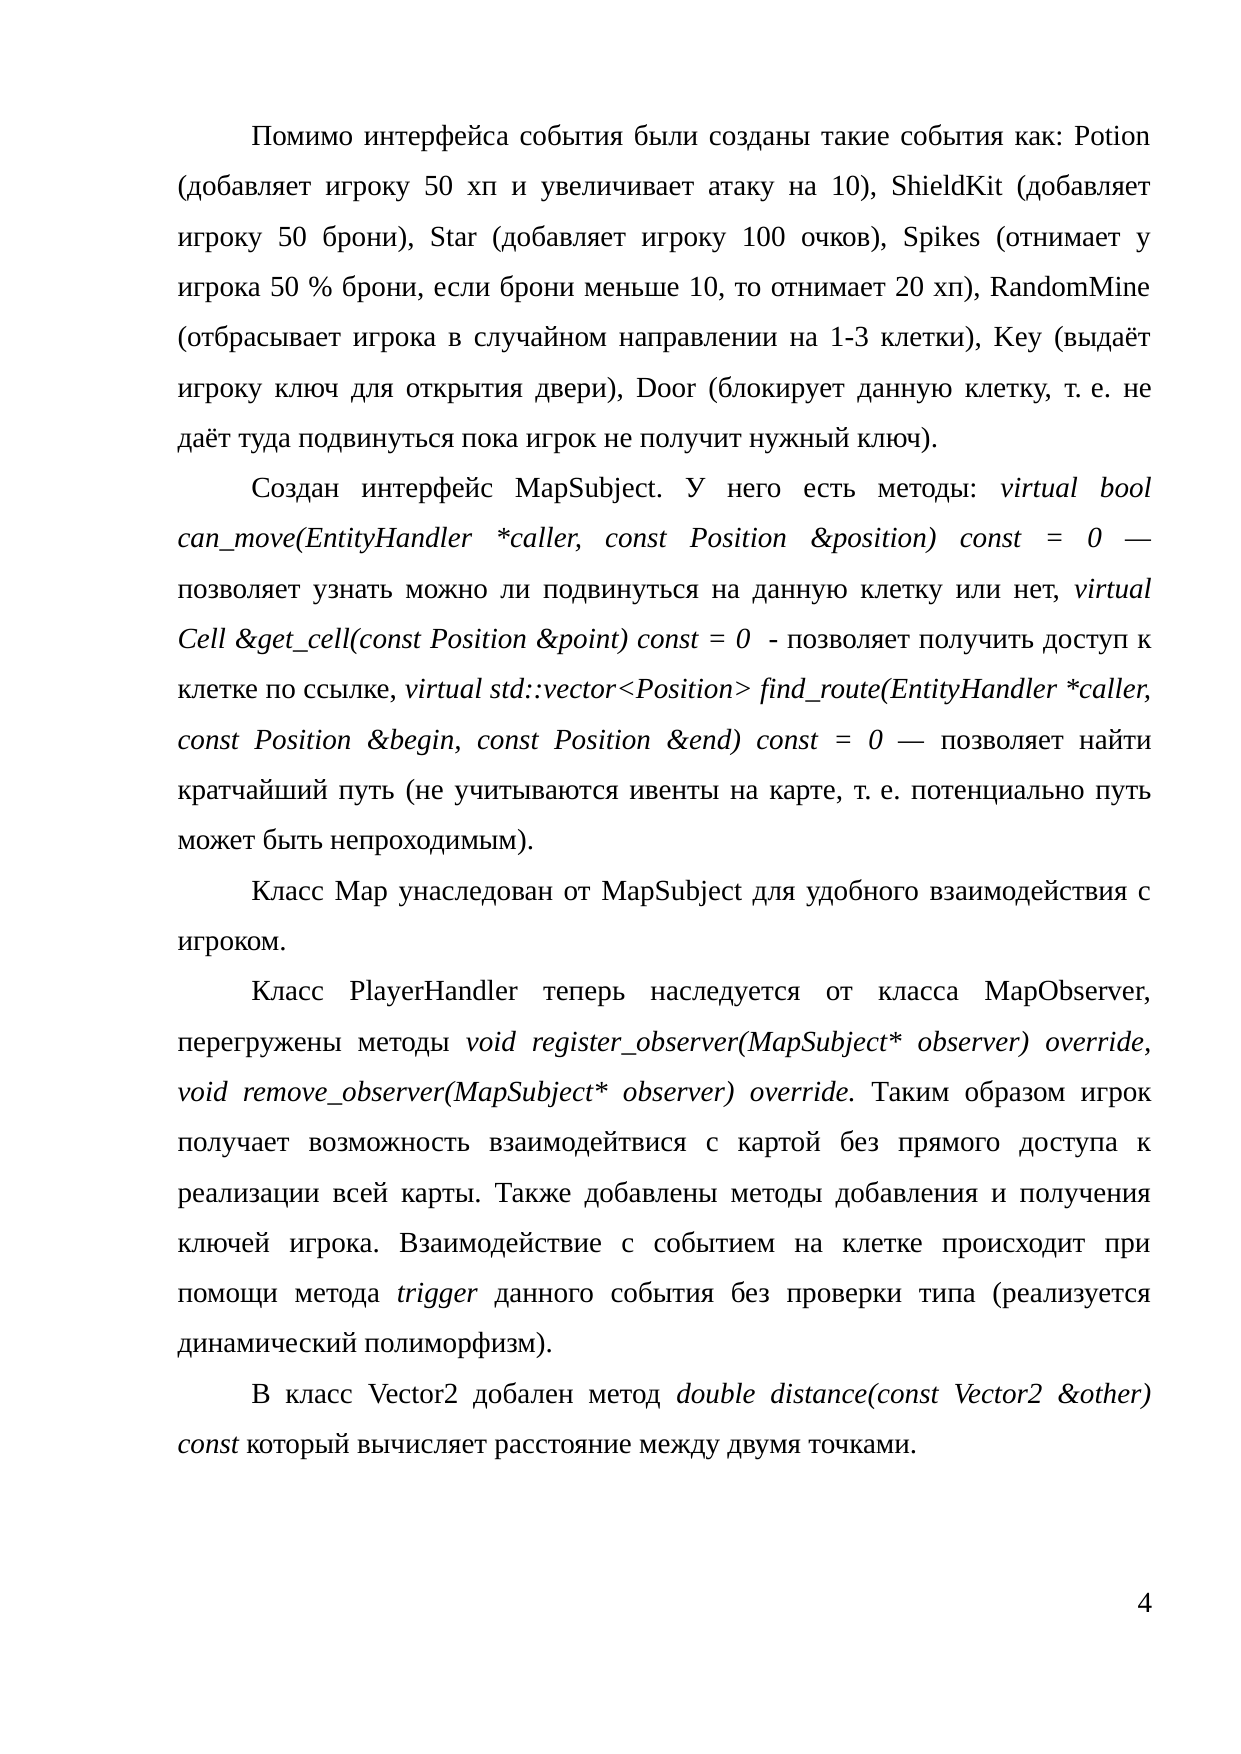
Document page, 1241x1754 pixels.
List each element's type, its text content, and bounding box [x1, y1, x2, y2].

text Класс PlayerHandler теперь наследуется от класса MapObserver, перегружены методы void register_observer(MapSubject* observer) override, void remove_observer(MapSubject* observer) override. Таким образом игрок получает возможность взаимодейтвися с картой без прямого доступа к реализации всей карты. Также добавлены методы добавления и получения ключей игрока. Взаимодействие с событием на клетке происходит при помощи метода trigger данного события без проверки типа (реализуется динамический полиморфизм). [177, 973, 1152, 1359]
text Создан интерфейс MapSubject. У него есть методы: virtual bool can_move(EntityHandler *caller, const Position &position) const = 0 — позволяет узнать можно ли подвинуться на данную клетку или нет, virtual Cell &get_cell(const Position &point) const = 0 - позволяет получить доступ к клетке по ссылке, virtual std::vector<Position> find_route(EntityHandler *caller, const Position &begin, const Position &end) const = 0 — позволяет найти кратчайший путь (не учитываются ивенты на карте, т. е. потенциально путь может быть непроходимым). [177, 470, 1152, 856]
text Класс Map унаследован от MapSubject для удобного взаимодействия с игроком. [177, 873, 1152, 957]
text Помимо интерфейса события были созданы такие события как: Potion (добавляет игроку 50 хп и увеличивает атаку на 10), ShieldKit (добавляет игроку 50 брони), Star (добавляет игроку 100 очков), Spikes (отнимает у игрока 50 % брони, если брони меньше 10, то отнимает 20 хп), RandomMine (отбрасывает игрока в случайном направлении на 1-3 клетки), Key (выдаёт игроку ключ для открытия двери), Door (блокирует данную клетку, т. е. не даёт туда подвинуться пока игрок не получит нужный ключ). [177, 118, 1152, 453]
text В класс Vector2 добален метод double distance(const Vector2 &other) const который вычисляет расстояние между двумя точками. [177, 1376, 1152, 1460]
